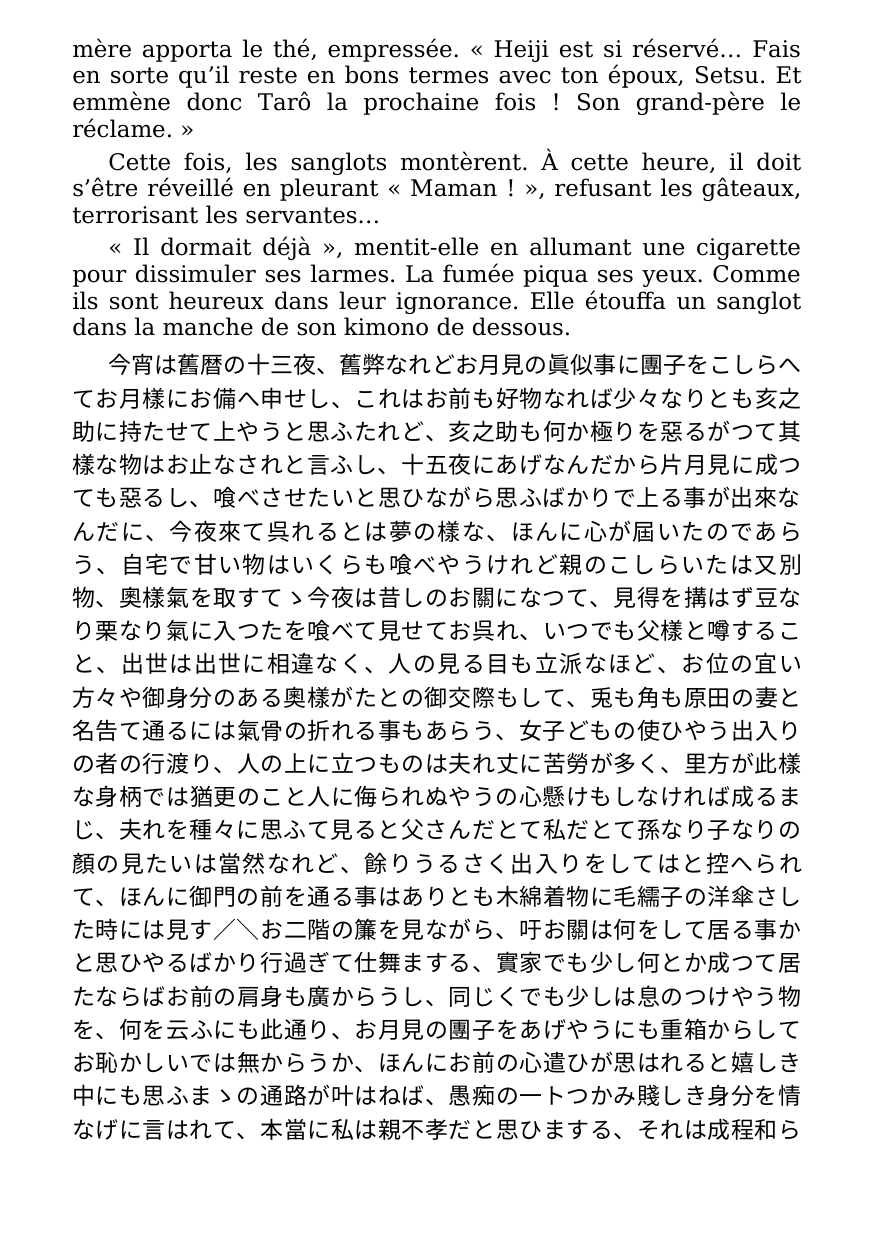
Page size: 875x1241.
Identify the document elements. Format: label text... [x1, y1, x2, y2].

text Cette fois, les sanglots montèrent. À cette heure, il doit s’être réveillé en pleurant « Maman ! », refusant les gâteaux, terrorisant les servantes… [72, 149, 802, 229]
text mère apporta le thé, empressée. « Heiji est si réservé… Fais en sorte qu’il reste en bons termes avec ton époux, Setsu. Et emmène donc Tarô la prochaine fois ! Son grand-père le réclame. » [72, 36, 802, 143]
text 今宵は舊暦の十三夜、舊弊なれどお月見の眞似事に團子をこしらへてお月樣にお備へ申せし、これはお前も好物なれば少々なりとも亥之助に持たせて上やうと思ふたれど、亥之助も何か極りを惡るがつて其樣な物はお止なされと言ふし、十五夜にあげなんだから片月見に成つても惡るし、喰べさせたいと思ひながら思ふばかりで上る事が出來なんだに、今夜來て呉れるとは夢の樣な、ほんに心が屆いたのであらう、自宅で甘い物はいくらも喰べやうけれど親のこしらいたは又別物、奧樣氣を取すてゝ今夜は昔しのお關になつて、見得を搆はず豆なり栗なり氣に入つたを喰べて見せてお呉れ、いつでも父樣と噂すること、出世は出世に相違なく、人の見る目も立派なほど、お位の宜い方々や御身分のある奧樣がたとの御交際もして、兎も角も原田の妻と名告て通るには氣骨の折れる事もあらう、女子どもの使ひやう出入りの者の行渡り、人の上に立つものは夫れ丈に苦勞が多く、里方が此樣な身柄では猶更のこと人に侮られぬやうの心懸けもしなければ成るまじ、夫れを種々に思ふて見ると父さんだとて私だとて孫なり子なりの顏の見たいは當然なれど、餘りうるさく出入りをしてはと控へられて、ほんに御門の前を通る事はありとも木綿着物に毛繻子の洋傘さした時には見す／＼お二階の簾を見ながら、吁お關は何をして居る事かと思ひやるばかり行過ぎて仕舞まする、實家でも少し何とか成つて居たならばお前の肩身も廣からうし、同じくでも少しは息のつけやう物を、何を云ふにも此通り、お月見の團子をあげやうにも重箱からしてお恥かしいでは無からうか、ほんにお前の心遣ひが思はれると嬉しき中にも思ふまゝの通路が叶はねば、愚痴の一トつかみ賤しき身分を情なげに言はれて、本當に私は親不孝だと思ひまする、それは成程和ら [72, 347, 802, 1145]
text « Il dormait déjà », mentit-elle en allumant une cigarette pour dissimuler ses larmes. La fumée piqua ses yeux. Comme ils sont heureux dans leur ignorance. Elle étouffa un sanglot dans la manche de son kimono de dessous. [72, 234, 802, 341]
